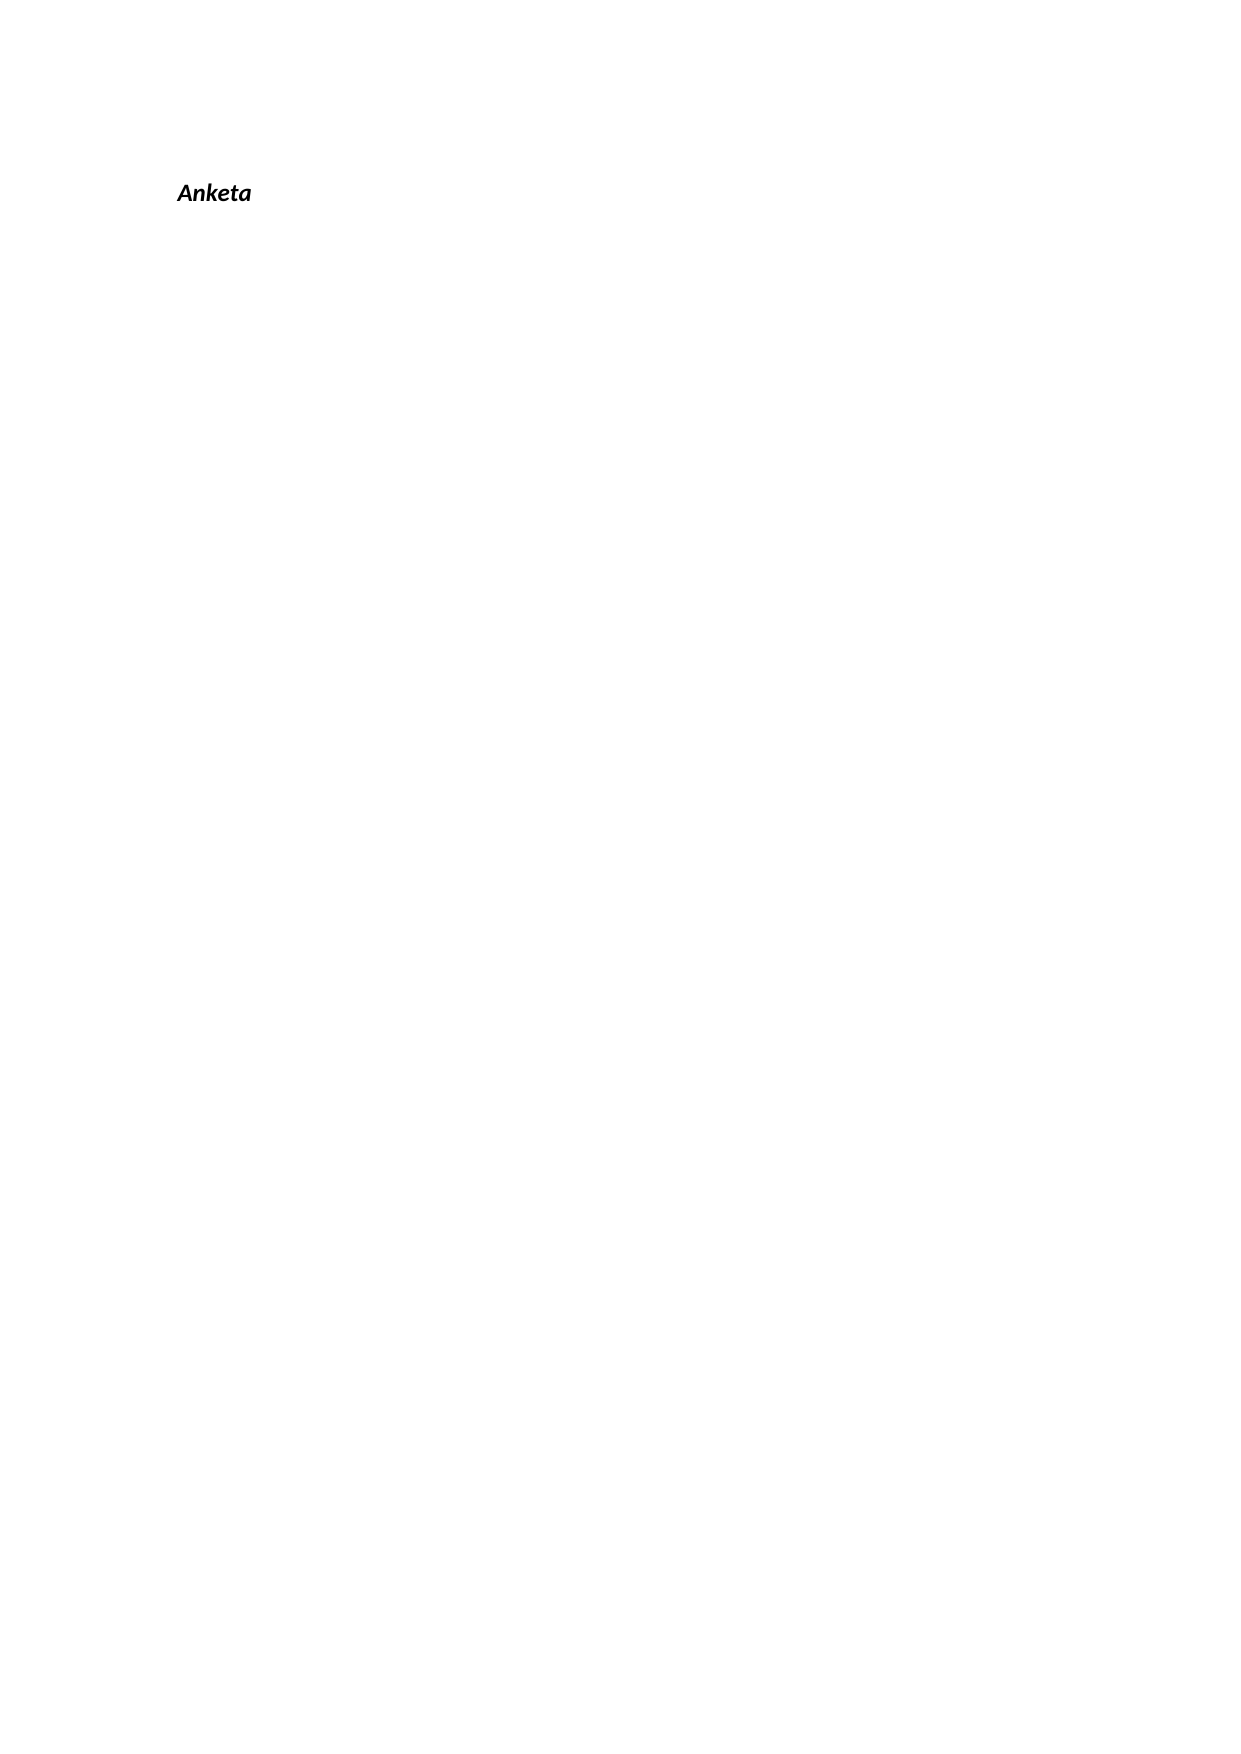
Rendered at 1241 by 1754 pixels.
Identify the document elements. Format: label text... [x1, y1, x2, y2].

text Anketa [177, 177, 1181, 208]
